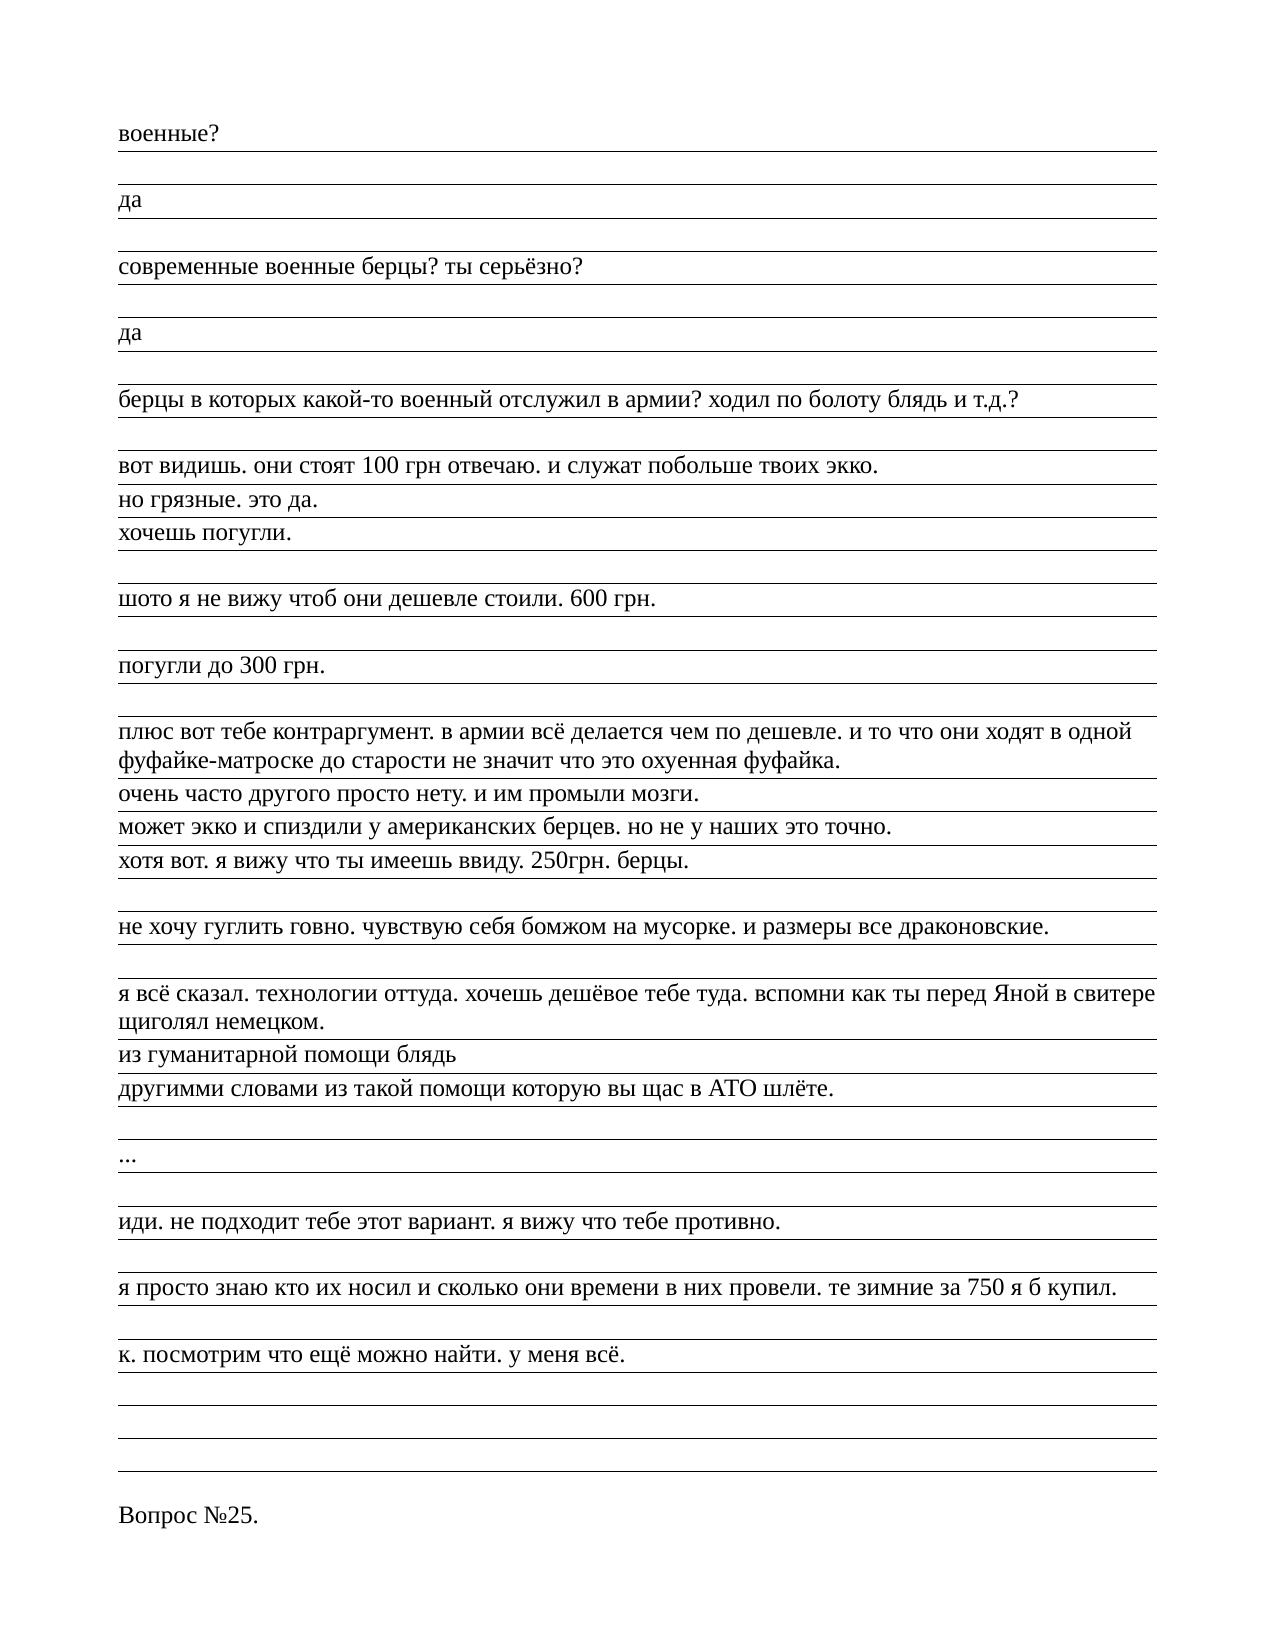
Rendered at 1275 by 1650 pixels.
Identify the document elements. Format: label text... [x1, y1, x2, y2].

text ... [118, 1140, 1157, 1172]
text современные военные берцы? ты серьёзно? [118, 252, 1157, 284]
text я просто знаю кто их носил и сколько они времени в них провели. те зимние за 750 я б купил. [118, 1273, 1157, 1305]
text может экко и спиздили у американских берцев. но не у наших это точно. [118, 812, 1157, 845]
text военные? [118, 118, 1157, 151]
text очень часто другого просто нету. и им промыли мозги. [118, 779, 1157, 811]
text погугли до 300 грн. [118, 651, 1157, 683]
text да [118, 185, 1157, 218]
text другимми словами из такой помощи которую вы щас в АТО шлёте. [118, 1074, 1157, 1106]
text не хочу гуглить говно. чувствую себя бомжом на мусорке. и размеры все драконовские. [118, 912, 1157, 944]
text из гуманитарной помощи блядь [118, 1040, 1157, 1073]
text хочешь погугли. [118, 518, 1157, 550]
text я всё сказал. технологии оттуда. хочешь дешёвое тебе туда. вспомни как ты перед Яной в свитере щиголял немецком. [118, 979, 1157, 1039]
text иди. не подходит тебе этот вариант. я вижу что тебе противно. [118, 1207, 1157, 1239]
text Вопрос №25. [118, 1500, 1157, 1529]
text к. посмотрим что ещё можно найти. у меня всё. [118, 1340, 1157, 1372]
text шото я не вижу чтоб они дешевле стоили. 600 грн. [118, 584, 1157, 616]
text плюс вот тебе контраргумент. в армии всё делается чем по дешевле. и то что они ходят в одной фуфайке-матроске до старости не значит что это охуенная фуфайка. [118, 717, 1157, 778]
text но грязные. это да. [118, 485, 1157, 517]
text да [118, 318, 1157, 351]
text берцы в которых какой-то военный отслужил в армии? ходил по болоту блядь и т.д.? [118, 385, 1157, 417]
text хотя вот. я вижу что ты имеешь ввиду. 250грн. берцы. [118, 846, 1157, 878]
text вот видишь. они стоят 100 грн отвечаю. и служат побольше твоих экко. [118, 451, 1157, 484]
